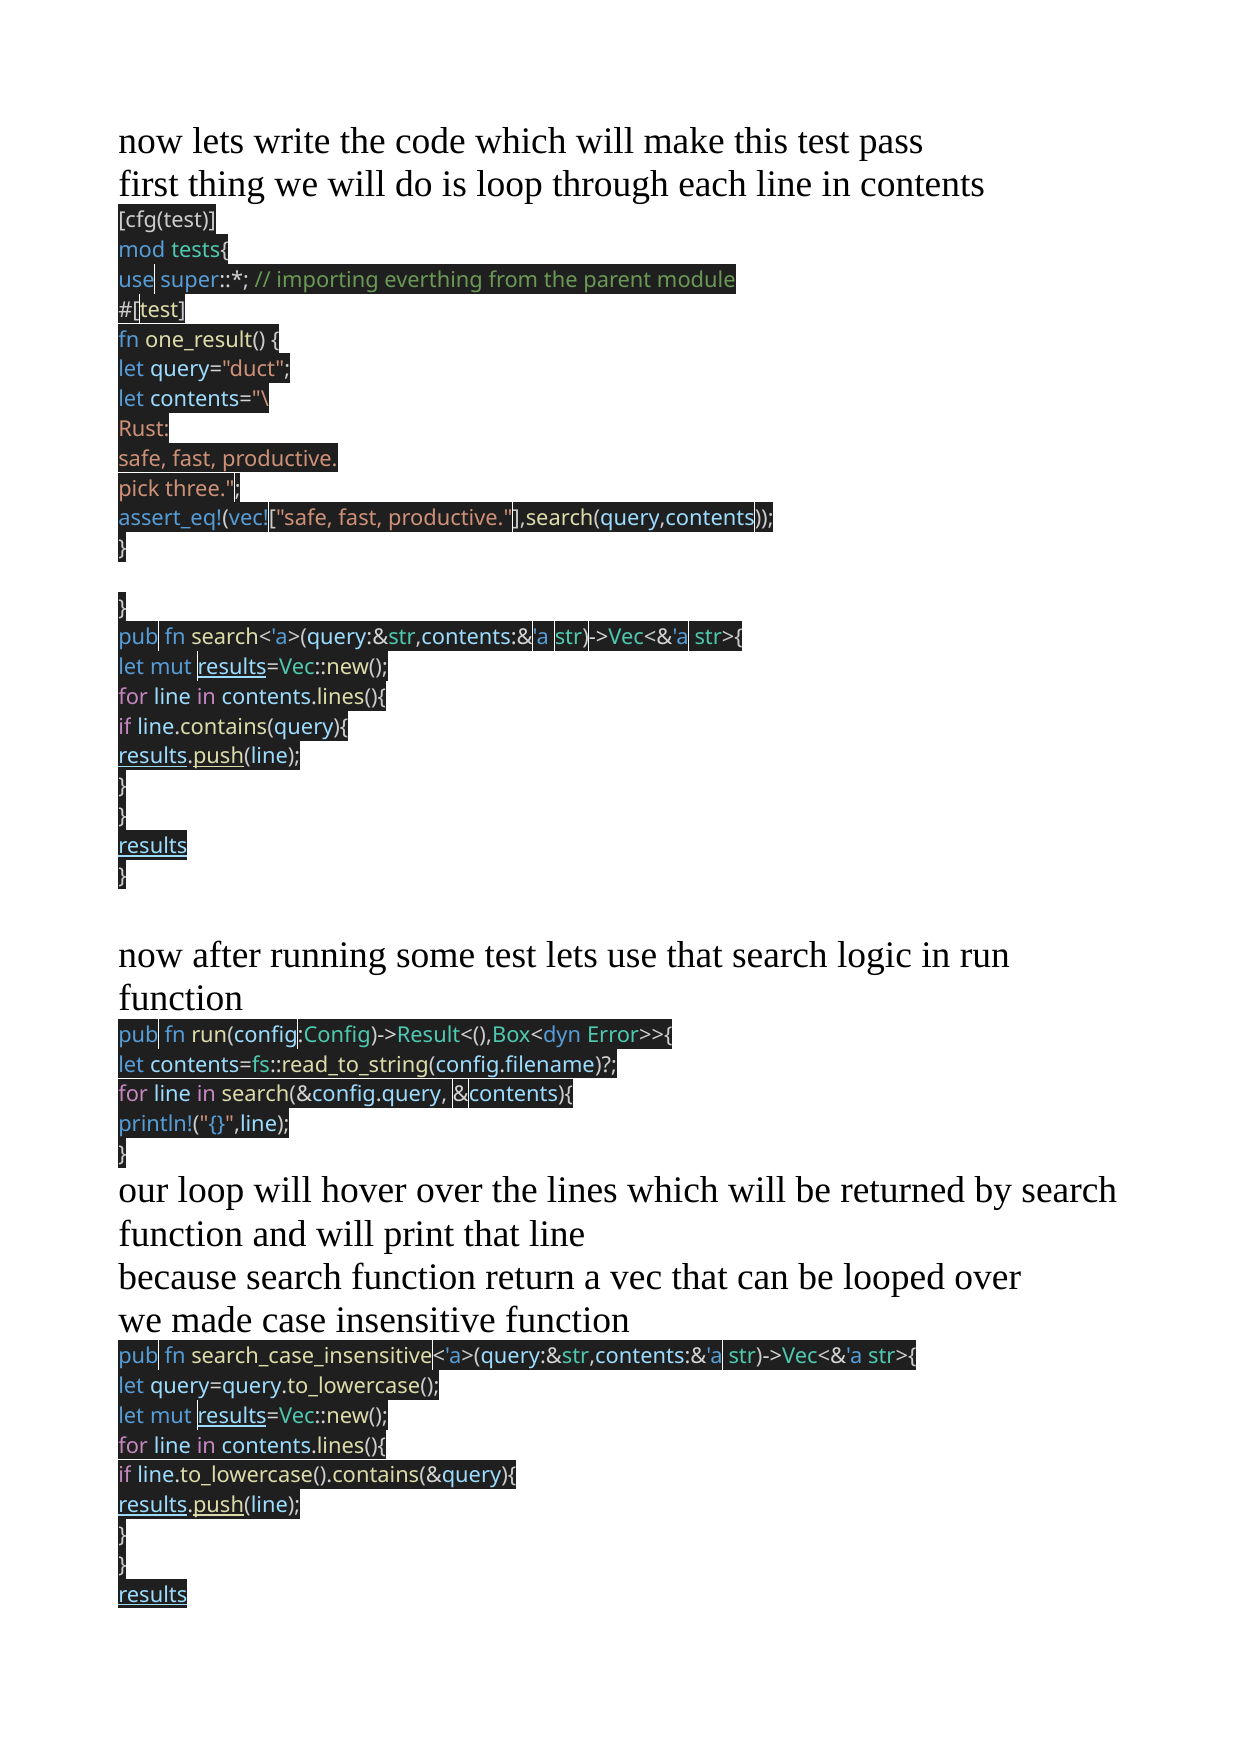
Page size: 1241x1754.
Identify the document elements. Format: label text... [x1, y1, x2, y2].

text results.push(line); [118, 741, 1122, 770]
text results [118, 1579, 1122, 1608]
text println!("{}",line); [118, 1108, 1122, 1138]
text pick three."; [118, 472, 1122, 502]
text } [118, 1519, 1122, 1549]
text mod tests{ [118, 234, 1122, 264]
text if line.contains(query){ [118, 711, 1122, 741]
text if line.to_lowercase().contains(&query){ [118, 1459, 1122, 1489]
text } [118, 532, 1122, 562]
text for line in contents.lines(){ [118, 681, 1122, 711]
text } [118, 860, 1122, 889]
text let contents=fs::read_to_string(config.filename)?; [118, 1049, 1122, 1078]
text pub fn run(config:Config)->Result<(),Box<dyn Error>>{ [118, 1019, 1122, 1049]
text let query=query.to_lowercase(); [118, 1370, 1122, 1400]
text results [118, 830, 1122, 860]
text for line in search(&config.query, &contents){ [118, 1078, 1122, 1108]
text pub fn search<'a>(query:&str,contents:&'a str)->Vec<&'a str>{ [118, 621, 1122, 651]
text let mut results=Vec::new(); [118, 1400, 1122, 1430]
text let contents="\ [118, 383, 1122, 413]
text } [118, 800, 1122, 830]
text we made case insensitive function [118, 1297, 1122, 1340]
text pub fn search_case_insensitive<'a>(query:&str,contents:&'a str)->Vec<&'a str>{ [118, 1340, 1122, 1370]
text safe, fast, productive. [118, 443, 1122, 472]
text #[test] [118, 294, 1122, 323]
text let query="duct"; [118, 353, 1122, 383]
text } [118, 1138, 1122, 1168]
text our loop will hover over the lines which will be returned by search function and will print that line [118, 1168, 1122, 1254]
text fn one_result() { [118, 323, 1122, 353]
text } [118, 1549, 1122, 1579]
text now lets write the code which will make this test pass [118, 118, 1122, 161]
text assert_eq!(vec!["safe, fast, productive."],search(query,contents)); [118, 502, 1122, 532]
text now after running some test lets use that search logic in run function [118, 933, 1122, 1019]
text let mut results=Vec::new(); [118, 651, 1122, 681]
text results.push(line); [118, 1489, 1122, 1519]
text first thing we will do is loop through each line in contents [cfg(test)] [118, 161, 1122, 234]
text use super::*; // importing everthing from the parent module [118, 264, 1122, 294]
text because search function return a vec that can be looped over [118, 1254, 1122, 1297]
text Rust: [118, 413, 1122, 443]
text for line in contents.lines(){ [118, 1430, 1122, 1459]
text } [118, 592, 1122, 621]
text } [118, 770, 1122, 800]
